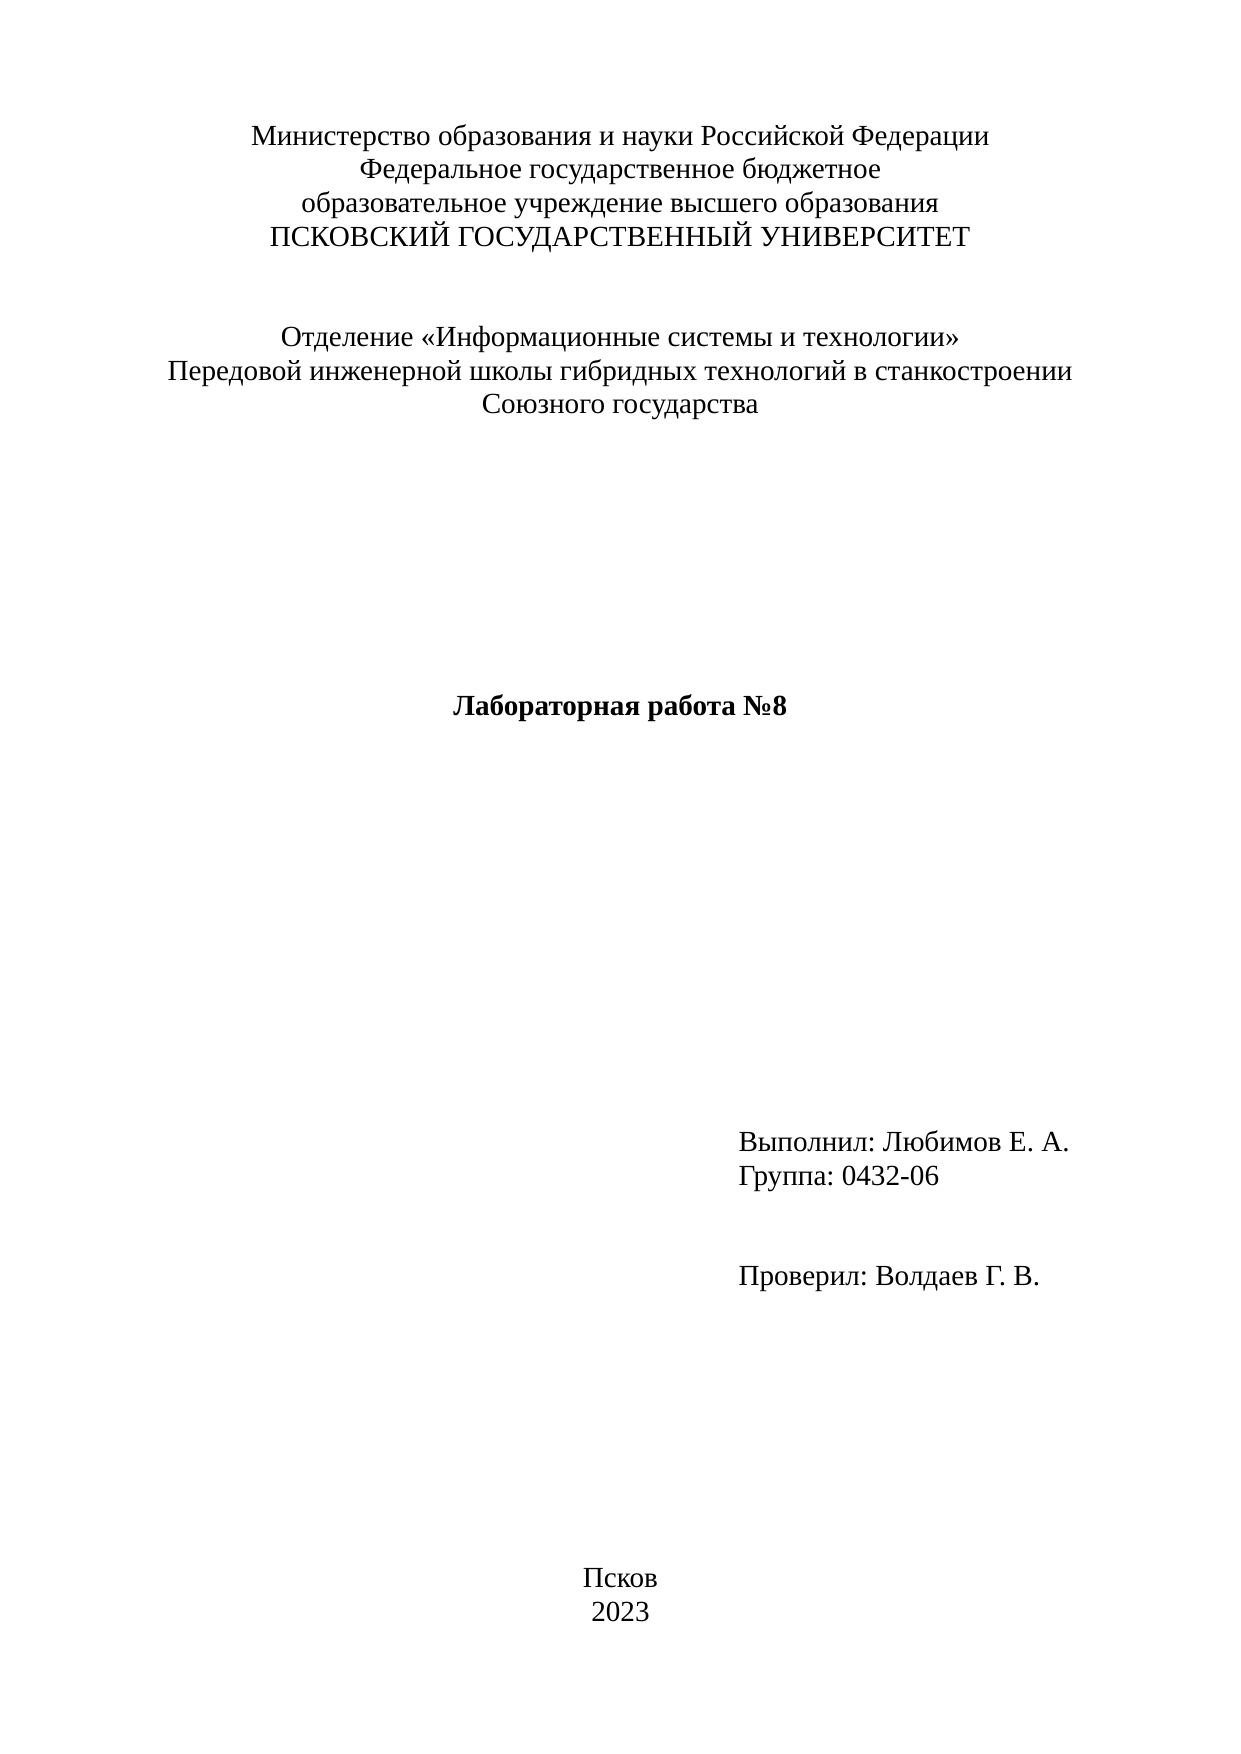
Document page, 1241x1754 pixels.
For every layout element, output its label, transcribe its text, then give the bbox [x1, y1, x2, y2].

text Министерство образования и науки Российской Федерации [118, 118, 1122, 152]
text Группа: 0432-06 [738, 1158, 1122, 1191]
text Передовой инженерной школы гибридных технологий в станкостроении Союзного государства [118, 353, 1122, 420]
text 2023 [118, 1594, 1122, 1627]
text ПСКОВСКИЙ ГОСУДАРСТВЕННЫЙ УНИВЕРСИТЕТ [118, 219, 1122, 252]
text Проверил: Волдаев Г. В. [738, 1258, 1122, 1292]
text образовательное учреждение высшего образования [118, 185, 1122, 219]
text Федеральное государственное бюджетное [118, 152, 1122, 185]
text Отделение «Информационные системы и технологии» [118, 319, 1122, 353]
text Выполнил: Любимов Е. А. [738, 1124, 1122, 1158]
text Псков [118, 1560, 1122, 1594]
text Лабораторная работа №8 [118, 688, 1122, 722]
